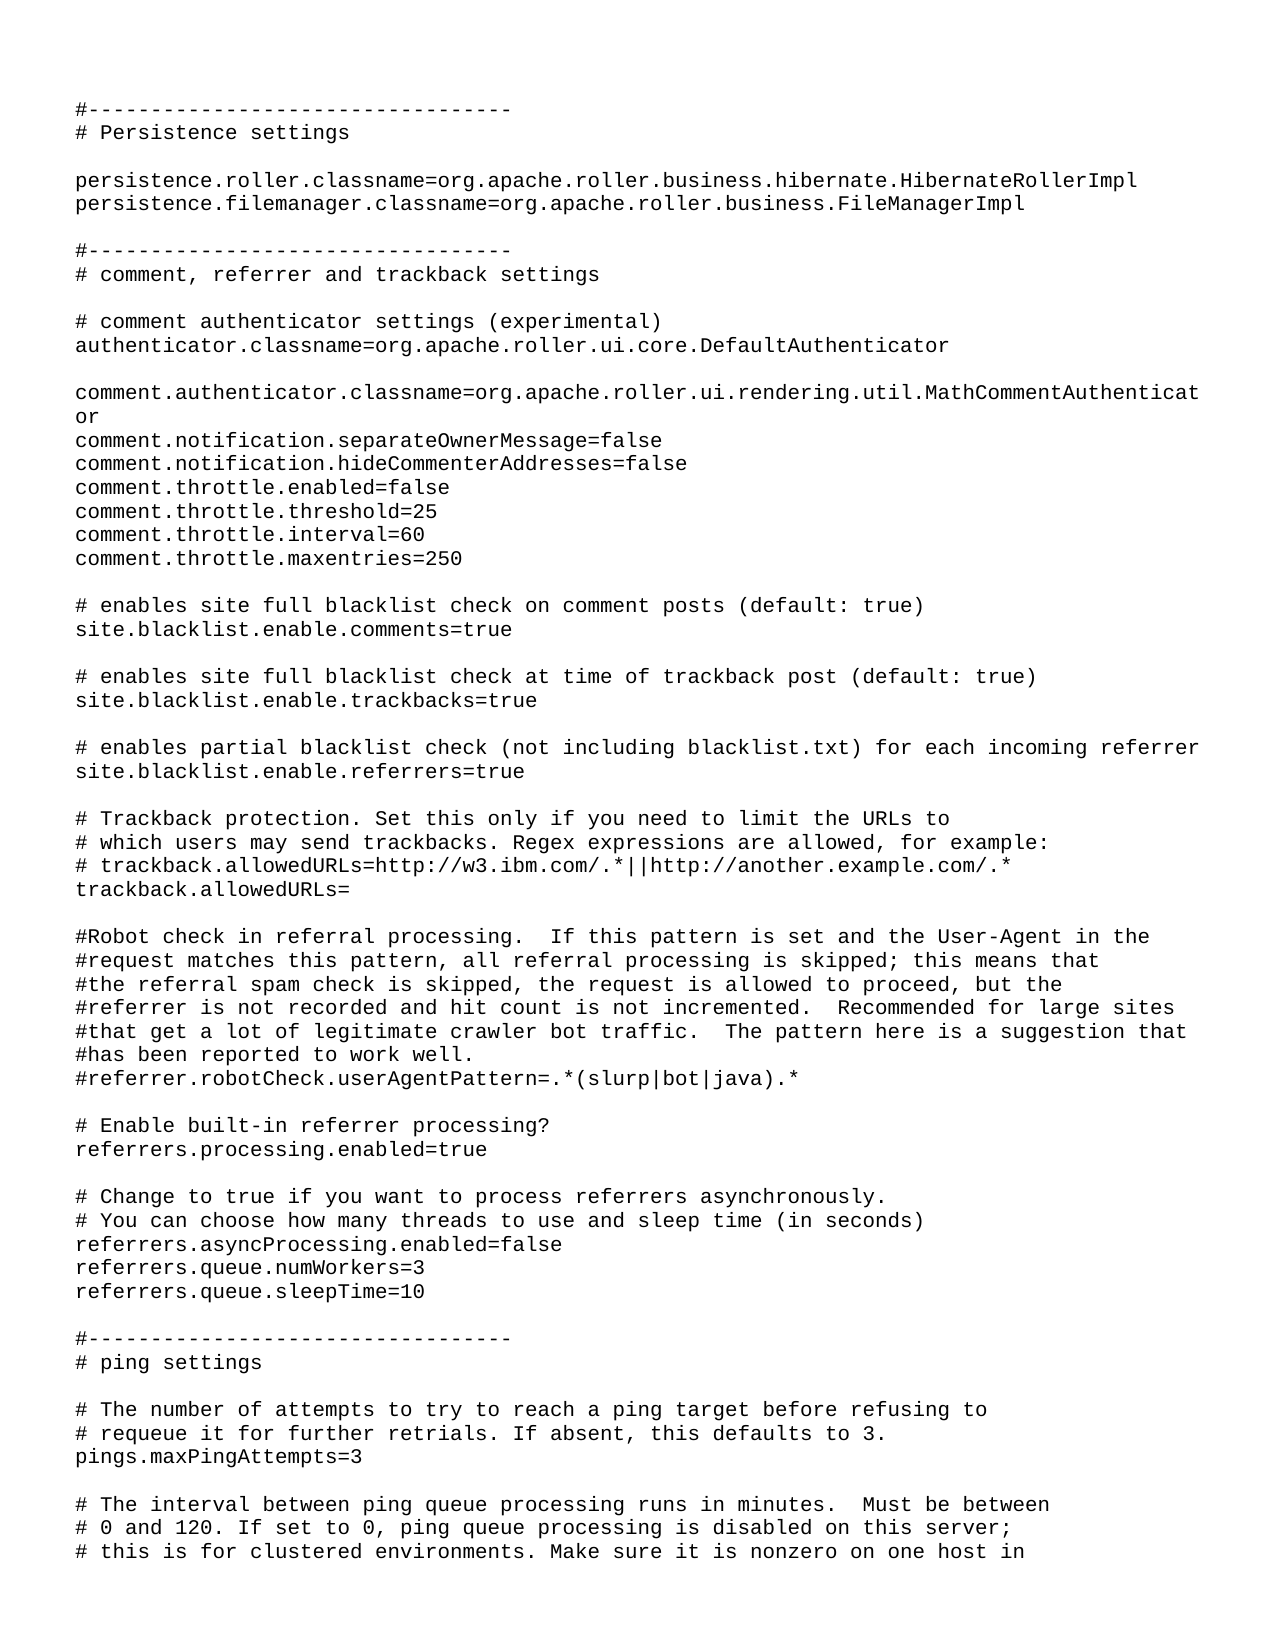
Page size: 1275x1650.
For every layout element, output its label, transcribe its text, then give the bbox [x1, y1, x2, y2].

text #---------------------------------- [75, 99, 1200, 122]
text site.blacklist.enable.comments=true [75, 619, 1200, 642]
text # Trackback protection. Set this only if you need to limit the URLs to [75, 808, 1200, 832]
text comment.throttle.enabled=false [75, 477, 1200, 501]
text # Enable built-in referrer processing? [75, 1115, 1200, 1139]
text #---------------------------------- [75, 241, 1200, 264]
text #that get a lot of legitimate crawler bot traffic. The pattern here is a suggestion that [75, 1021, 1200, 1044]
text pings.maxPingAttempts=3 [75, 1446, 1200, 1470]
text # enables partial blacklist check (not including blacklist.txt) for each incoming referrer [75, 737, 1200, 761]
text authenticator.classname=org.apache.roller.ui.core.DefaultAuthenticator [75, 335, 1200, 359]
text # comment authenticator settings (experimental) [75, 311, 1200, 335]
text comment.notification.hideCommenterAddresses=false [75, 453, 1200, 477]
text referrers.processing.enabled=true [75, 1139, 1200, 1163]
text #the referral spam check is skipped, the request is allowed to proceed, but the [75, 973, 1200, 997]
text referrers.asyncProcessing.enabled=false [75, 1234, 1200, 1257]
text persistence.roller.classname=org.apache.roller.business.hibernate.HibernateRollerImpl [75, 169, 1200, 193]
text comment.authenticator.classname=org.apache.roller.ui.rendering.util.MathCommentAuthenticator [75, 382, 1200, 430]
text comment.throttle.interval=60 [75, 524, 1200, 548]
text # comment, referrer and trackback settings [75, 264, 1200, 288]
text # enables site full blacklist check on comment posts (default: true) [75, 595, 1200, 619]
text # enables site full blacklist check at time of trackback post (default: true) [75, 666, 1200, 690]
text site.blacklist.enable.referrers=true [75, 761, 1200, 784]
text #referrer is not recorded and hit count is not incremented. Recommended for large sites [75, 997, 1200, 1021]
text site.blacklist.enable.trackbacks=true [75, 690, 1200, 713]
text comment.throttle.threshold=25 [75, 501, 1200, 524]
text persistence.filemanager.classname=org.apache.roller.business.FileManagerImpl [75, 193, 1200, 217]
text referrers.queue.numWorkers=3 [75, 1257, 1200, 1281]
text # trackback.allowedURLs=http://w3.ibm.com/.*||http://another.example.com/.* [75, 855, 1200, 879]
text # requeue it for further retrials. If absent, this defaults to 3. [75, 1423, 1200, 1446]
text #request matches this pattern, all referral processing is skipped; this means that [75, 950, 1200, 973]
text comment.notification.separateOwnerMessage=false [75, 430, 1200, 453]
text # Change to true if you want to process referrers asynchronously. [75, 1186, 1200, 1210]
text # You can choose how many threads to use and sleep time (in seconds) [75, 1210, 1200, 1234]
text #referrer.robotCheck.userAgentPattern=.*(slurp|bot|java).* [75, 1068, 1200, 1092]
text # ping settings [75, 1352, 1200, 1376]
text #has been reported to work well. [75, 1044, 1200, 1068]
text #---------------------------------- [75, 1328, 1200, 1352]
text #Robot check in referral processing. If this pattern is set and the User-Agent in the [75, 926, 1200, 950]
text # which users may send trackbacks. Regex expressions are allowed, for example: [75, 832, 1200, 855]
text referrers.queue.sleepTime=10 [75, 1281, 1200, 1304]
text trackback.allowedURLs= [75, 879, 1200, 903]
text comment.throttle.maxentries=250 [75, 548, 1200, 572]
text # 0 and 120. If set to 0, ping queue processing is disabled on this server; [75, 1517, 1200, 1541]
text # this is for clustered environments. Make sure it is nonzero on one host in [75, 1541, 1200, 1565]
text # The number of attempts to try to reach a ping target before refusing to [75, 1399, 1200, 1423]
text # Persistence settings [75, 122, 1200, 146]
text # The interval between ping queue processing runs in minutes. Must be between [75, 1494, 1200, 1517]
